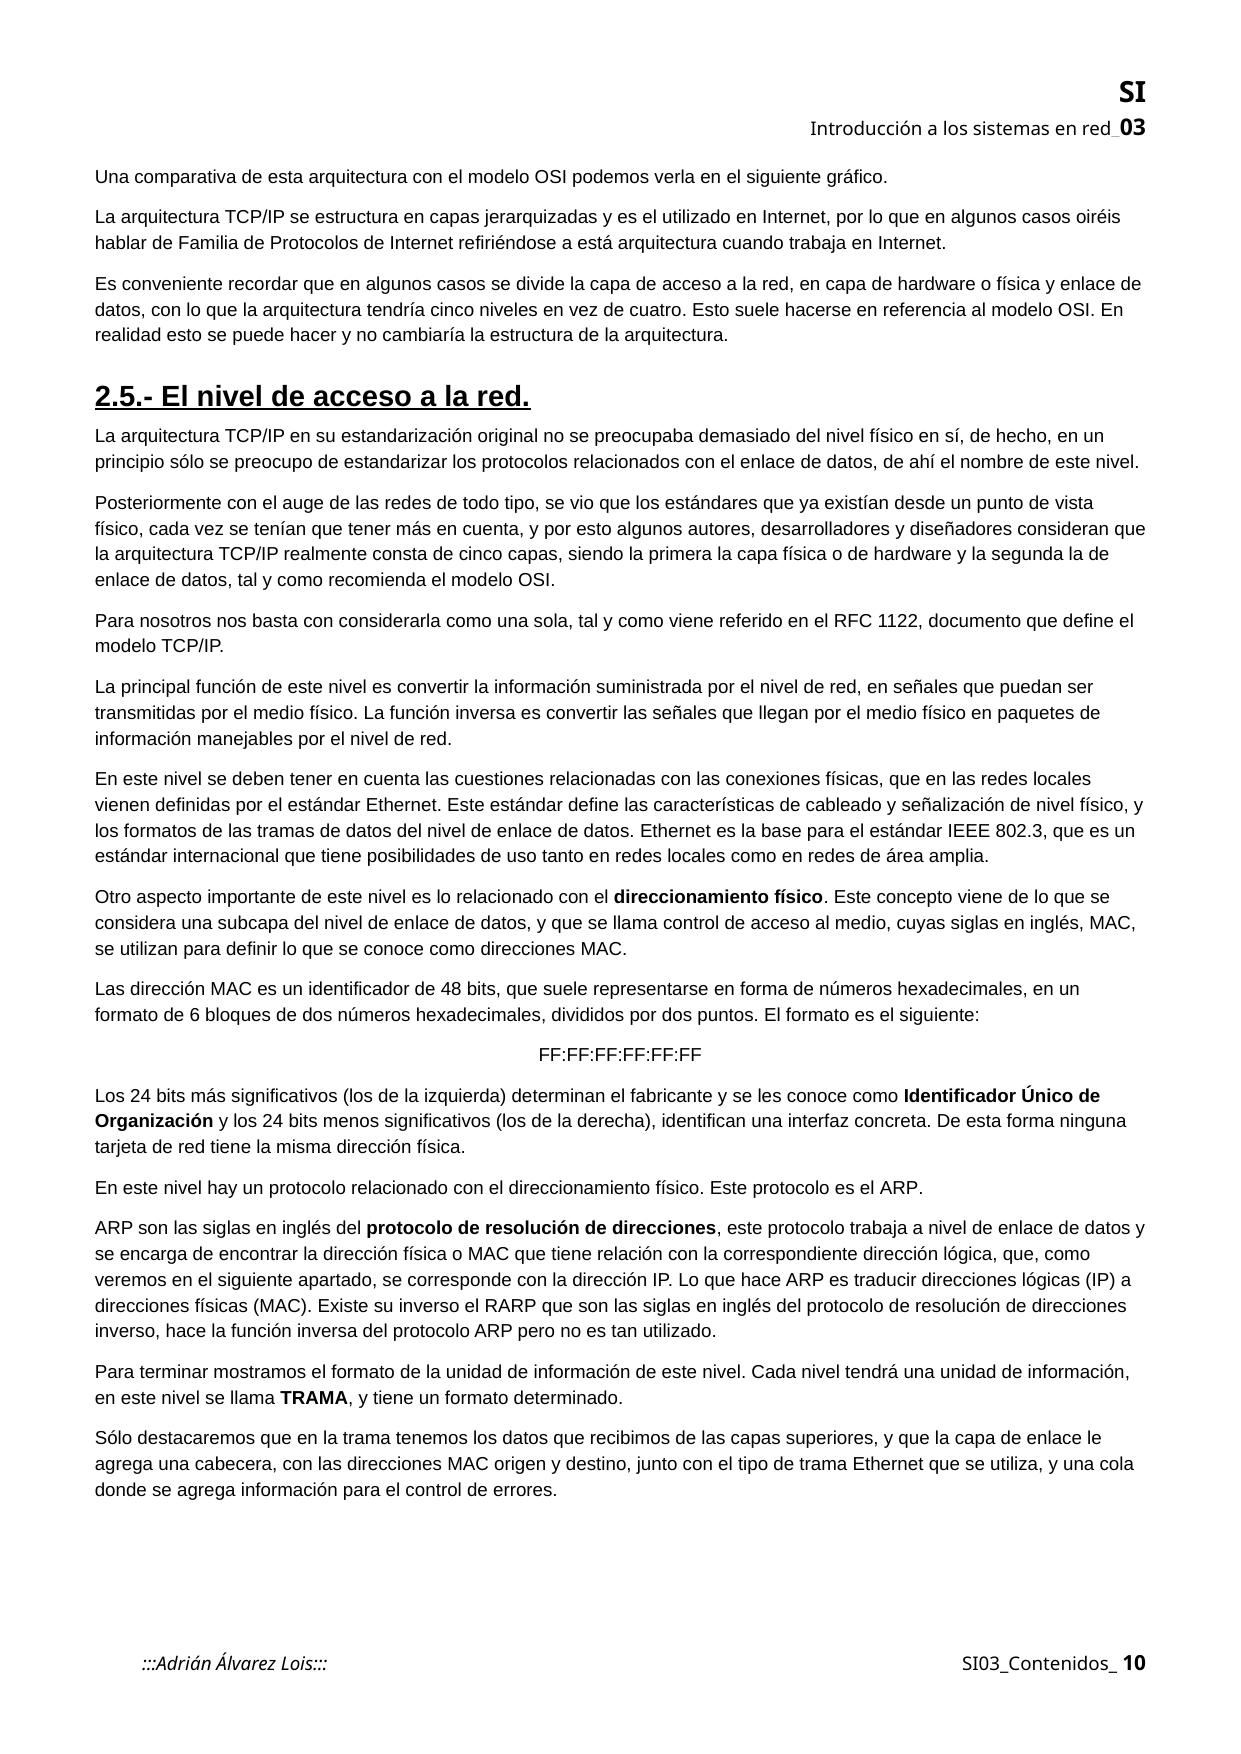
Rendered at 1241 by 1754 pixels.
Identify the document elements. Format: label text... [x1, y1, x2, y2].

text Las dirección MAC es un identificador de 48 bits, que suele representarse en forma de números hexadecimales, en un formato de 6 bloques de dos números hexadecimales, divididos por dos puntos. El formato es el siguiente: [94, 978, 1146, 1025]
text La arquitectura TCP/IP se estructura en capas jerarquizadas y es el utilizado en Internet, por lo que en algunos casos oiréis hablar de Familia de Protocolos de Internet refiriéndose a está arquitectura cuando trabaja en Internet. [94, 206, 1146, 254]
text Los 24 bits más significativos (los de la izquierda) determinan el fabricante y se les conoce como Identificador Único de Organización y los 24 bits menos significativos (los de la derecha), identifican una interfaz concreta. De esta forma ninguna tarjeta de red tiene la misma dirección física. [94, 1084, 1146, 1158]
text Una comparativa de esta arquitectura con el modelo OSI podemos verla en el siguiente gráfico. [94, 166, 1146, 187]
text En este nivel se deben tener en cuenta las cuestiones relacionadas con las conexiones físicas, que en las redes locales vienen definidas por el estándar Ethernet. Este estándar define las características de cableado y señalización de nivel físico, y los formatos de las tramas de datos del nivel de enlace de datos. Ethernet es la base para el estándar IEEE 802.3, que es un estándar internacional que tiene posibilidades de uso tanto en redes locales como en redes de área amplia. [94, 768, 1146, 867]
text Para terminar mostramos el formato de la unidad de información de este nivel. Cada nivel tendrá una unidad de información, en este nivel se llama TRAMA, y tiene un formato determinado. [94, 1361, 1146, 1408]
text La arquitectura TCP/IP en su estandarización original no se preocupaba demasiado del nivel físico en sí, de hecho, en un principio sólo se preocupo de estandarizar los protocolos relacionados con el enlace de datos, de ahí el nombre de este nivel. [94, 425, 1146, 473]
text La principal función de este nivel es convertir la información suministrada por el nivel de red, en señales que puedan ser transmitidas por el medio físico. La función inversa es convertir las señales que llegan por el medio físico en paquetes de información manejables por el nivel de red. [94, 676, 1146, 749]
text FF:FF:FF:FF:FF:FF [94, 1044, 1146, 1066]
text Sólo destacaremos que en la trama tenemos los datos que recibimos de las capas superiores, y que la capa de enlace le agrega una cabecera, con las direcciones MAC origen y destino, junto con el tipo de trama Ethernet que se utiliza, y una cola donde se agrega información para el control de errores. [94, 1427, 1146, 1500]
text Para nosotros nos basta con considerarla como una sola, tal y como viene referido en el RFC 1122, documento que define el modelo TCP/IP. [94, 609, 1146, 657]
subtitle 2.5.- El nivel de acceso a la red. [94, 379, 1146, 413]
text Es conveniente recordar que en algunos casos se divide la capa de acceso a la red, en capa de hardware o física y enlace de datos, con lo que la arquitectura tendría cinco niveles en vez de cuatro. Esto suele hacerse en referencia al modelo OSI. En realidad esto se puede hacer y no cambiaría la estructura de la arquitectura. [94, 272, 1146, 346]
text Otro aspecto importante de este nivel es lo relacionado con el direccionamiento físico. Este concepto viene de lo que se considera una subcapa del nivel de enlace de datos, y que se llama control de acceso al medio, cuyas siglas en inglés, MAC, se utilizan para definir lo que se conoce como direcciones MAC. [94, 886, 1146, 959]
text ARP son las siglas en inglés del protocolo de resolución de direcciones, este protocolo trabaja a nivel de enlace de datos y se encarga de encontrar la dirección física o MAC que tiene relación con la correspondiente dirección lógica, que, como veremos en el siguiente apartado, se corresponde con la dirección IP. Lo que hace ARP es traducir direcciones lógicas (IP) a direcciones físicas (MAC). Existe su inverso el RARP que son las siglas en inglés del protocolo de resolución de direcciones inverso, hace la función inversa del protocolo ARP pero no es tan utilizado. [94, 1217, 1146, 1342]
text Posteriormente con el auge de las redes de todo tipo, se vio que los estándares que ya existían desde un punto de vista físico, cada vez se tenían que tener más en cuenta, y por esto algunos autores, desarrolladores y diseñadores consideran que la arquitectura TCP/IP realmente consta de cinco capas, siendo la primera la capa física o de hardware y la segunda la de enlace de datos, tal y como recomienda el modelo OSI. [94, 491, 1146, 591]
text En este nivel hay un protocolo relacionado con el direccionamiento físico. Este protocolo es el ARP. [94, 1176, 1146, 1198]
